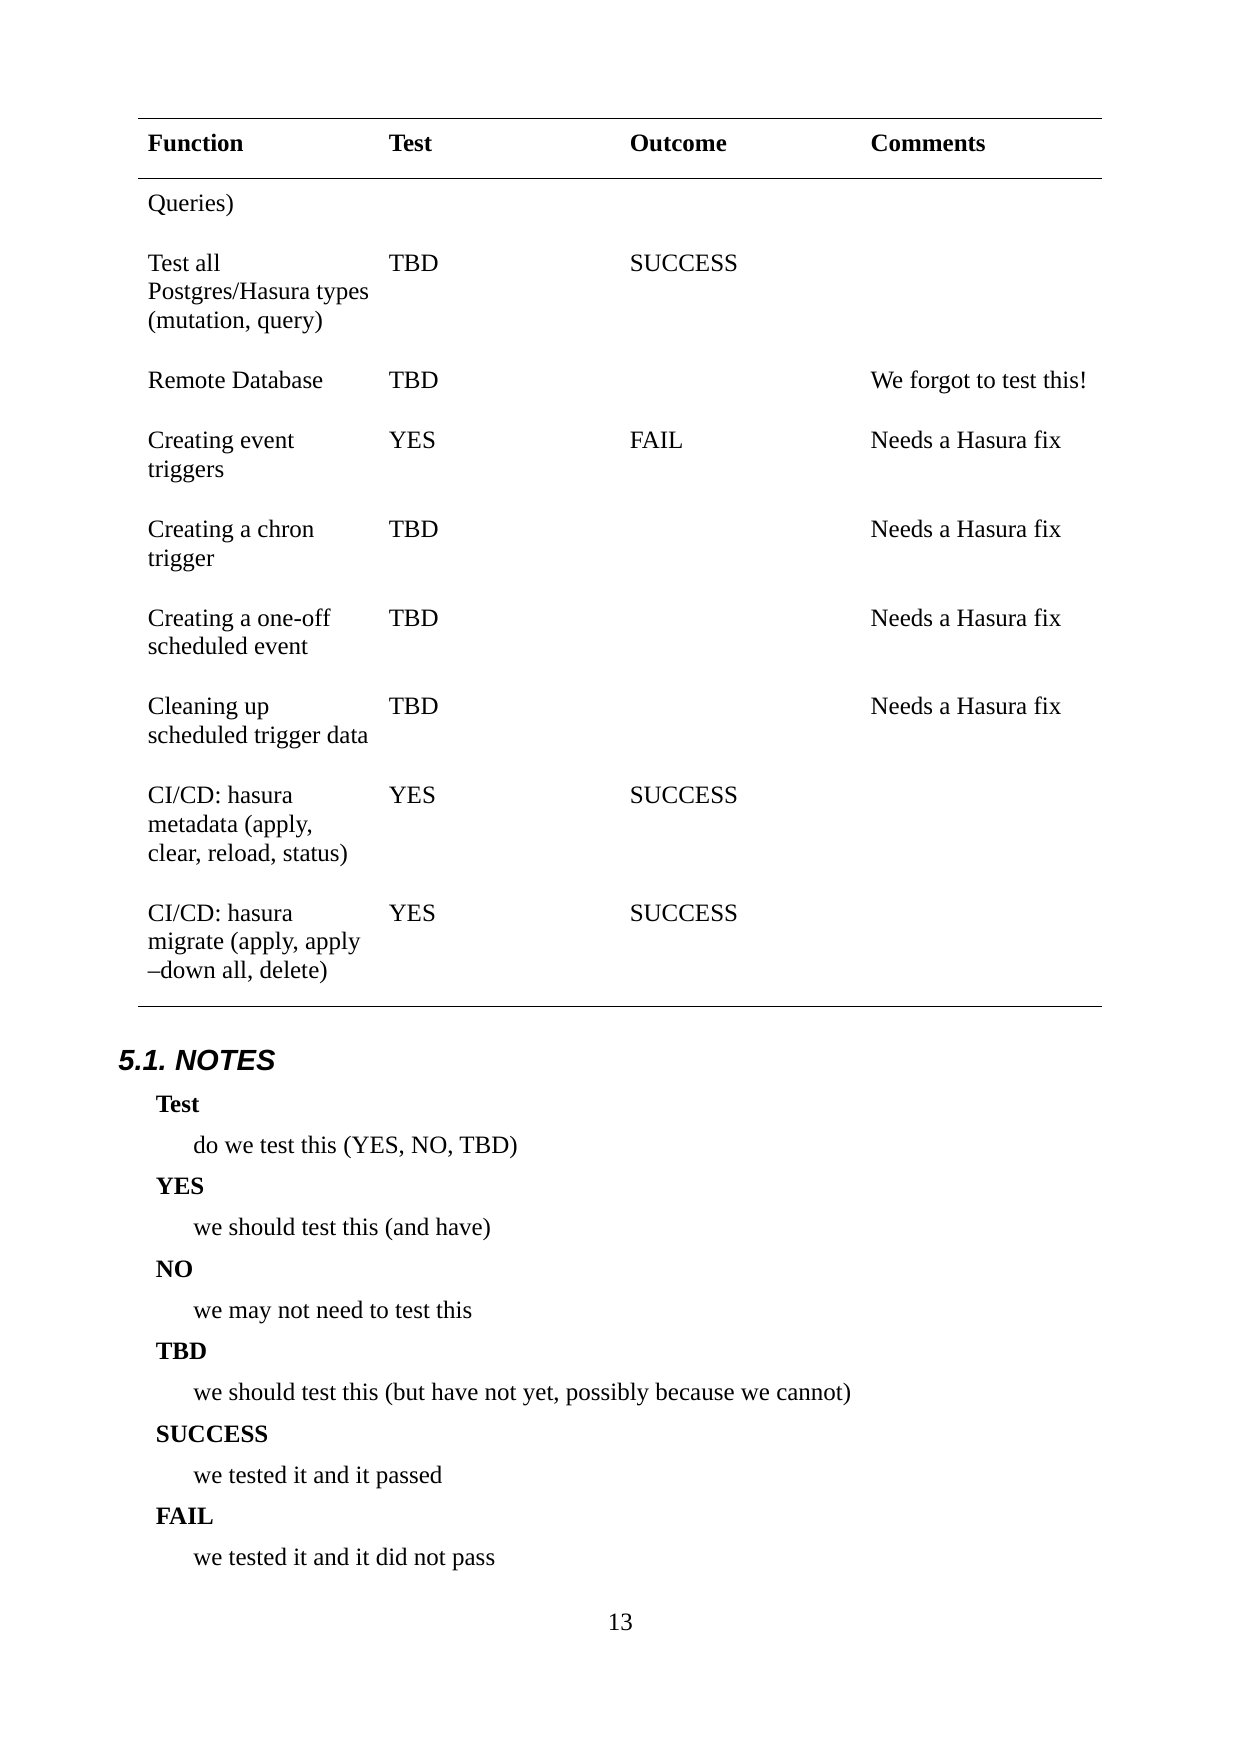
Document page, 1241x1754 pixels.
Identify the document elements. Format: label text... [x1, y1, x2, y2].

table_cell SUCCESS [620, 238, 861, 356]
list we tested it and it passed [118, 1460, 1122, 1489]
table_cell CI/CD: hasura metadata (apply, clear, reload, status) [138, 771, 379, 888]
table_cell CI/CD: hasura migrate (apply, apply –down all, delete) [138, 888, 379, 1006]
table_cell FAIL [620, 416, 861, 504]
table_cell Needs a Hasura fix [861, 593, 1102, 682]
list TBD [118, 1336, 1122, 1365]
table_cell YES [379, 771, 620, 888]
table_cell Needs a Hasura fix [861, 505, 1102, 593]
table_cell Needs a Hasura fix [861, 682, 1102, 771]
list YES [118, 1171, 1122, 1200]
table_cell TBD [379, 238, 620, 356]
list SUCCESS [118, 1419, 1122, 1447]
table_header Function [138, 119, 379, 178]
list we should test this (but have not yet, possibly because we cannot) [118, 1377, 1122, 1406]
list do we test this (YES, NO, TBD) [118, 1130, 1122, 1159]
table_cell Creating a chron trigger [138, 505, 379, 593]
table_cell [620, 356, 861, 416]
table_cell TBD [379, 505, 620, 593]
table_cell Test all Postgres/Hasura types (mutation, query) [138, 238, 379, 356]
list we may not need to test this [118, 1295, 1122, 1324]
table_cell YES [379, 888, 620, 1006]
table_header Outcome [620, 119, 861, 178]
table_cell We forgot to test this! [861, 356, 1102, 416]
table_cell [620, 593, 861, 682]
table_cell TBD [379, 593, 620, 682]
table_cell Needs a Hasura fix [861, 416, 1102, 504]
table_cell Remote Database [138, 356, 379, 416]
table_cell [861, 771, 1102, 888]
table_cell [620, 505, 861, 593]
subtitle NOTES [118, 1043, 1122, 1076]
table_cell [379, 179, 620, 238]
list we should test this (and have) [118, 1212, 1122, 1241]
table_cell Creating event triggers [138, 416, 379, 504]
table_cell YES [379, 416, 620, 504]
table_cell [861, 238, 1102, 356]
table_header Test [379, 119, 620, 178]
list NO [118, 1254, 1122, 1282]
list FAIL [118, 1501, 1122, 1530]
table_cell TBD [379, 682, 620, 771]
list Test [118, 1089, 1122, 1117]
table_cell [861, 179, 1102, 238]
table_cell [620, 179, 861, 238]
list we tested it and it did not pass [118, 1542, 1122, 1571]
table_cell TBD [379, 356, 620, 416]
table_cell [620, 682, 861, 771]
table_cell Queries) [138, 179, 379, 238]
table_header Comments [861, 119, 1102, 178]
table_cell [861, 888, 1102, 1006]
table_cell SUCCESS [620, 888, 861, 1006]
table_cell Cleaning up scheduled trigger data [138, 682, 379, 771]
table_cell Creating a one-off scheduled event [138, 593, 379, 682]
table_cell SUCCESS [620, 771, 861, 888]
